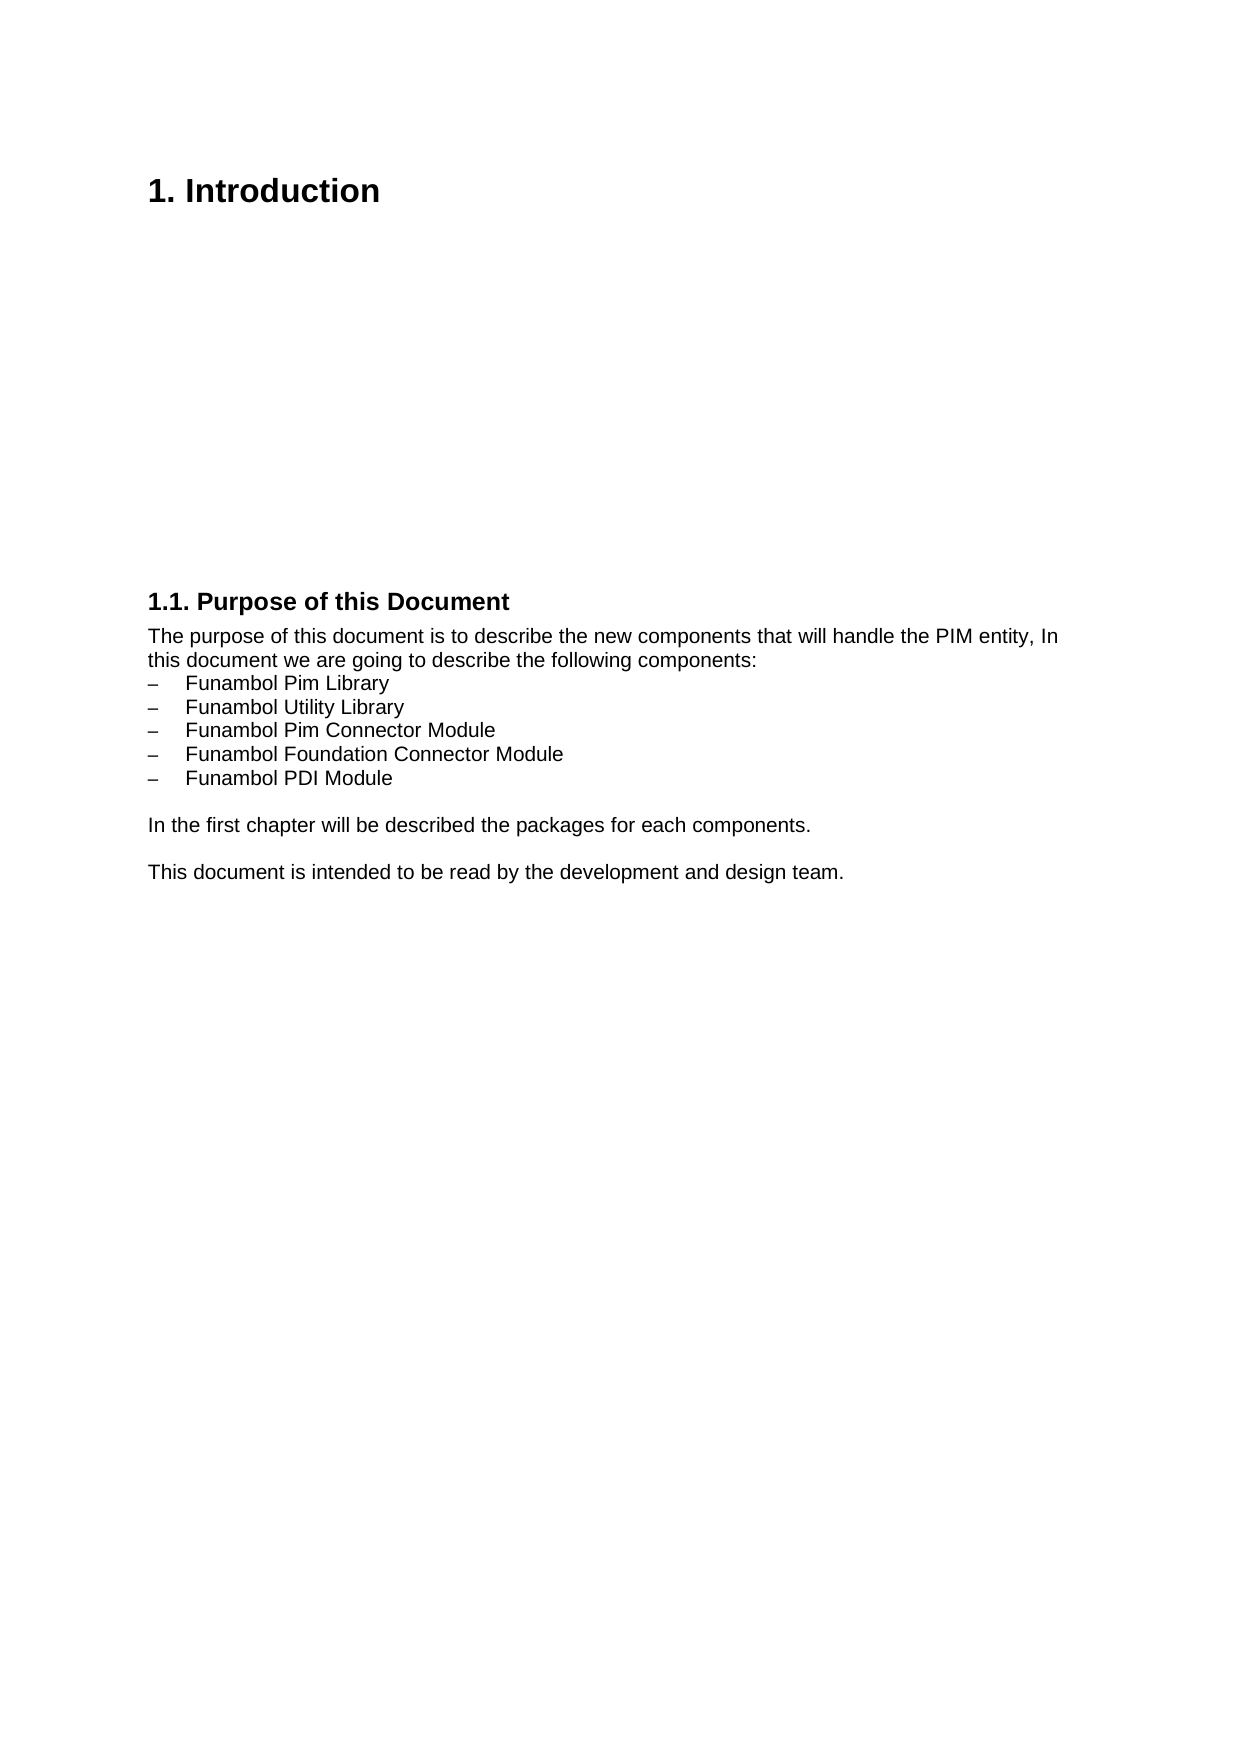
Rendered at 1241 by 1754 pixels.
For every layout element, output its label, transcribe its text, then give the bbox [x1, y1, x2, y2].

subtitle Purpose of this Document [148, 588, 1093, 616]
list Funambol Pim Library [148, 672, 1093, 695]
list Funambol PDI Module [148, 766, 1093, 789]
subtitle Introduction [148, 172, 1093, 210]
list Funambol Utility Library [148, 695, 1093, 719]
text In the first chapter will be described the packages for each components. [148, 813, 1093, 837]
text This document is intended to be read by the development and design team. [148, 860, 1093, 884]
list Funambol Foundation Connector Module [148, 742, 1093, 766]
list Funambol Pim Connector Module [148, 719, 1093, 742]
text The purpose of this document is to describe the new components that will handle the PIM entity, In this document we are going to describe the following components: [148, 625, 1093, 672]
